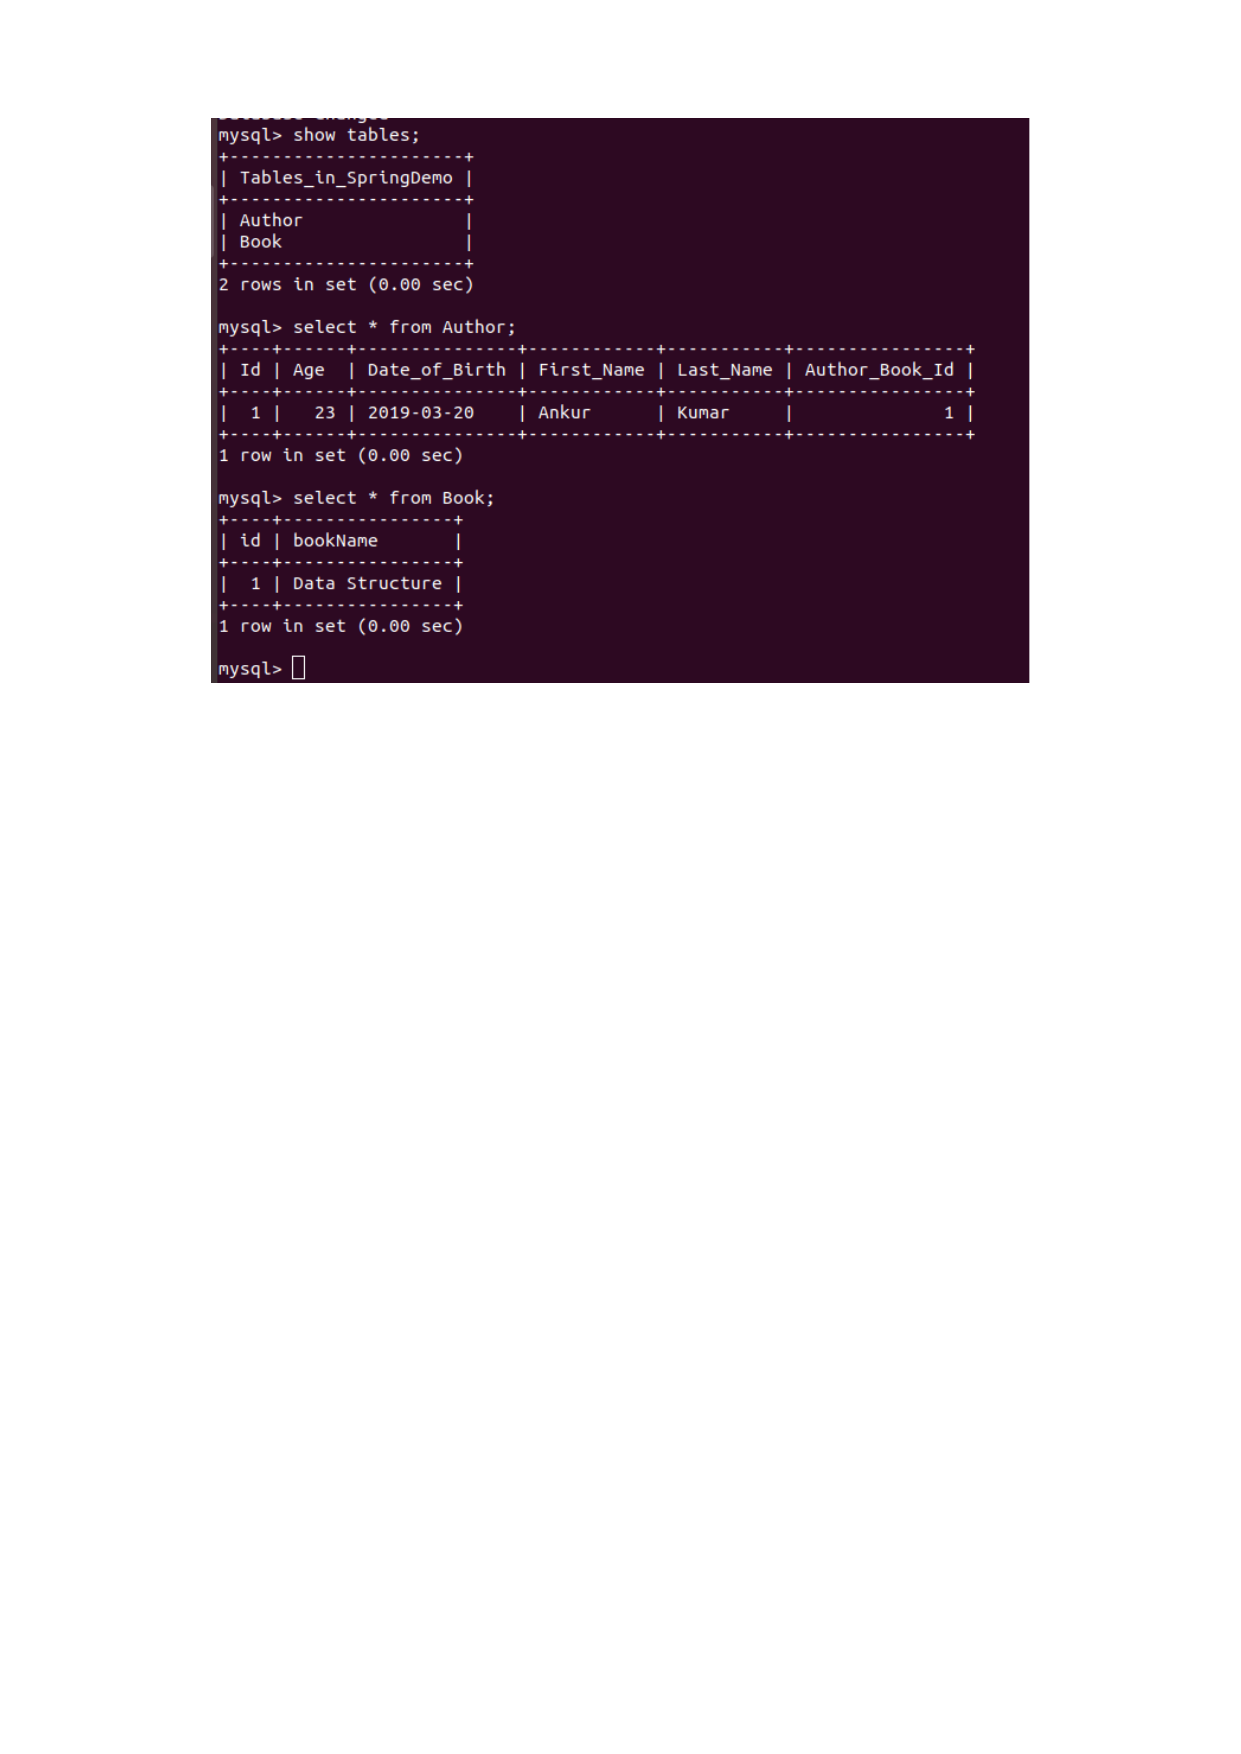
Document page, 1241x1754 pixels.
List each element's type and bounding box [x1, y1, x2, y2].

picture [211, 118, 518, 683]
